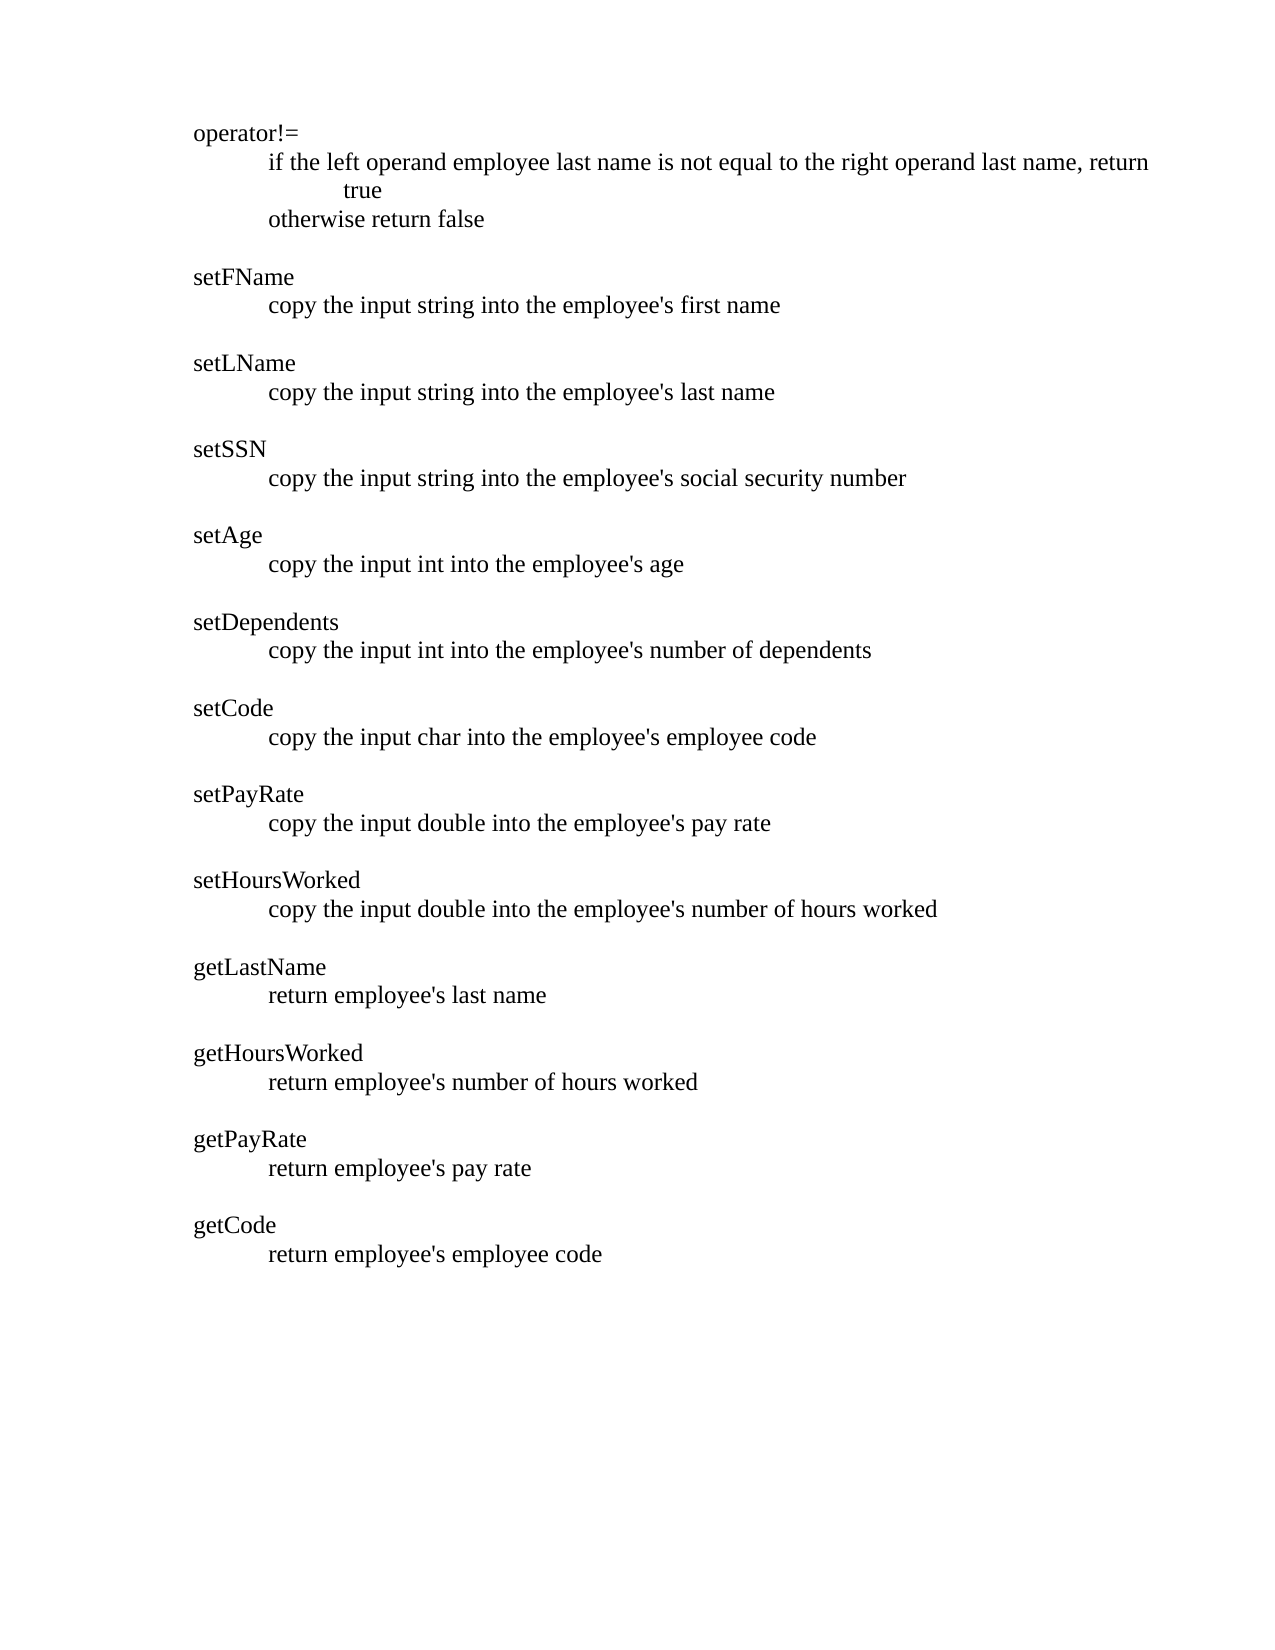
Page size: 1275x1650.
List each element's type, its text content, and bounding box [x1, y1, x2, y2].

text getCode [118, 1211, 1157, 1239]
text getPayRate [118, 1124, 1157, 1153]
text return employee's pay rate [118, 1153, 1157, 1182]
text copy the input double into the employee's pay rate [118, 808, 1157, 837]
text return employee's employee code [118, 1239, 1157, 1268]
text setDependents [118, 607, 1157, 636]
text otherwise return false [118, 204, 1157, 233]
text setHoursWorked [118, 866, 1157, 894]
text return employee's number of hours worked [118, 1067, 1157, 1096]
text copy the input string into the employee's last name [118, 377, 1157, 406]
text return employee's last name [118, 981, 1157, 1009]
text setLName [118, 348, 1157, 377]
text setSSN [118, 434, 1157, 463]
text copy the input char into the employee's employee code [118, 722, 1157, 751]
text copy the input string into the employee's social security number [118, 463, 1157, 492]
text getLastName [118, 952, 1157, 981]
text copy the input int into the employee's age [118, 549, 1157, 578]
text operator!= [118, 118, 1157, 147]
text setFName [118, 262, 1157, 291]
text if the left operand employee last name is not equal to the right operand last name, return true [118, 147, 1157, 204]
text setCode [118, 693, 1157, 722]
text copy the input double into the employee's number of hours worked [118, 894, 1157, 923]
text copy the input string into the employee's first name [118, 291, 1157, 319]
text copy the input int into the employee's number of dependents [118, 636, 1157, 664]
text setPayRate [118, 779, 1157, 808]
text getHoursWorked [118, 1038, 1157, 1067]
text setAge [118, 521, 1157, 549]
